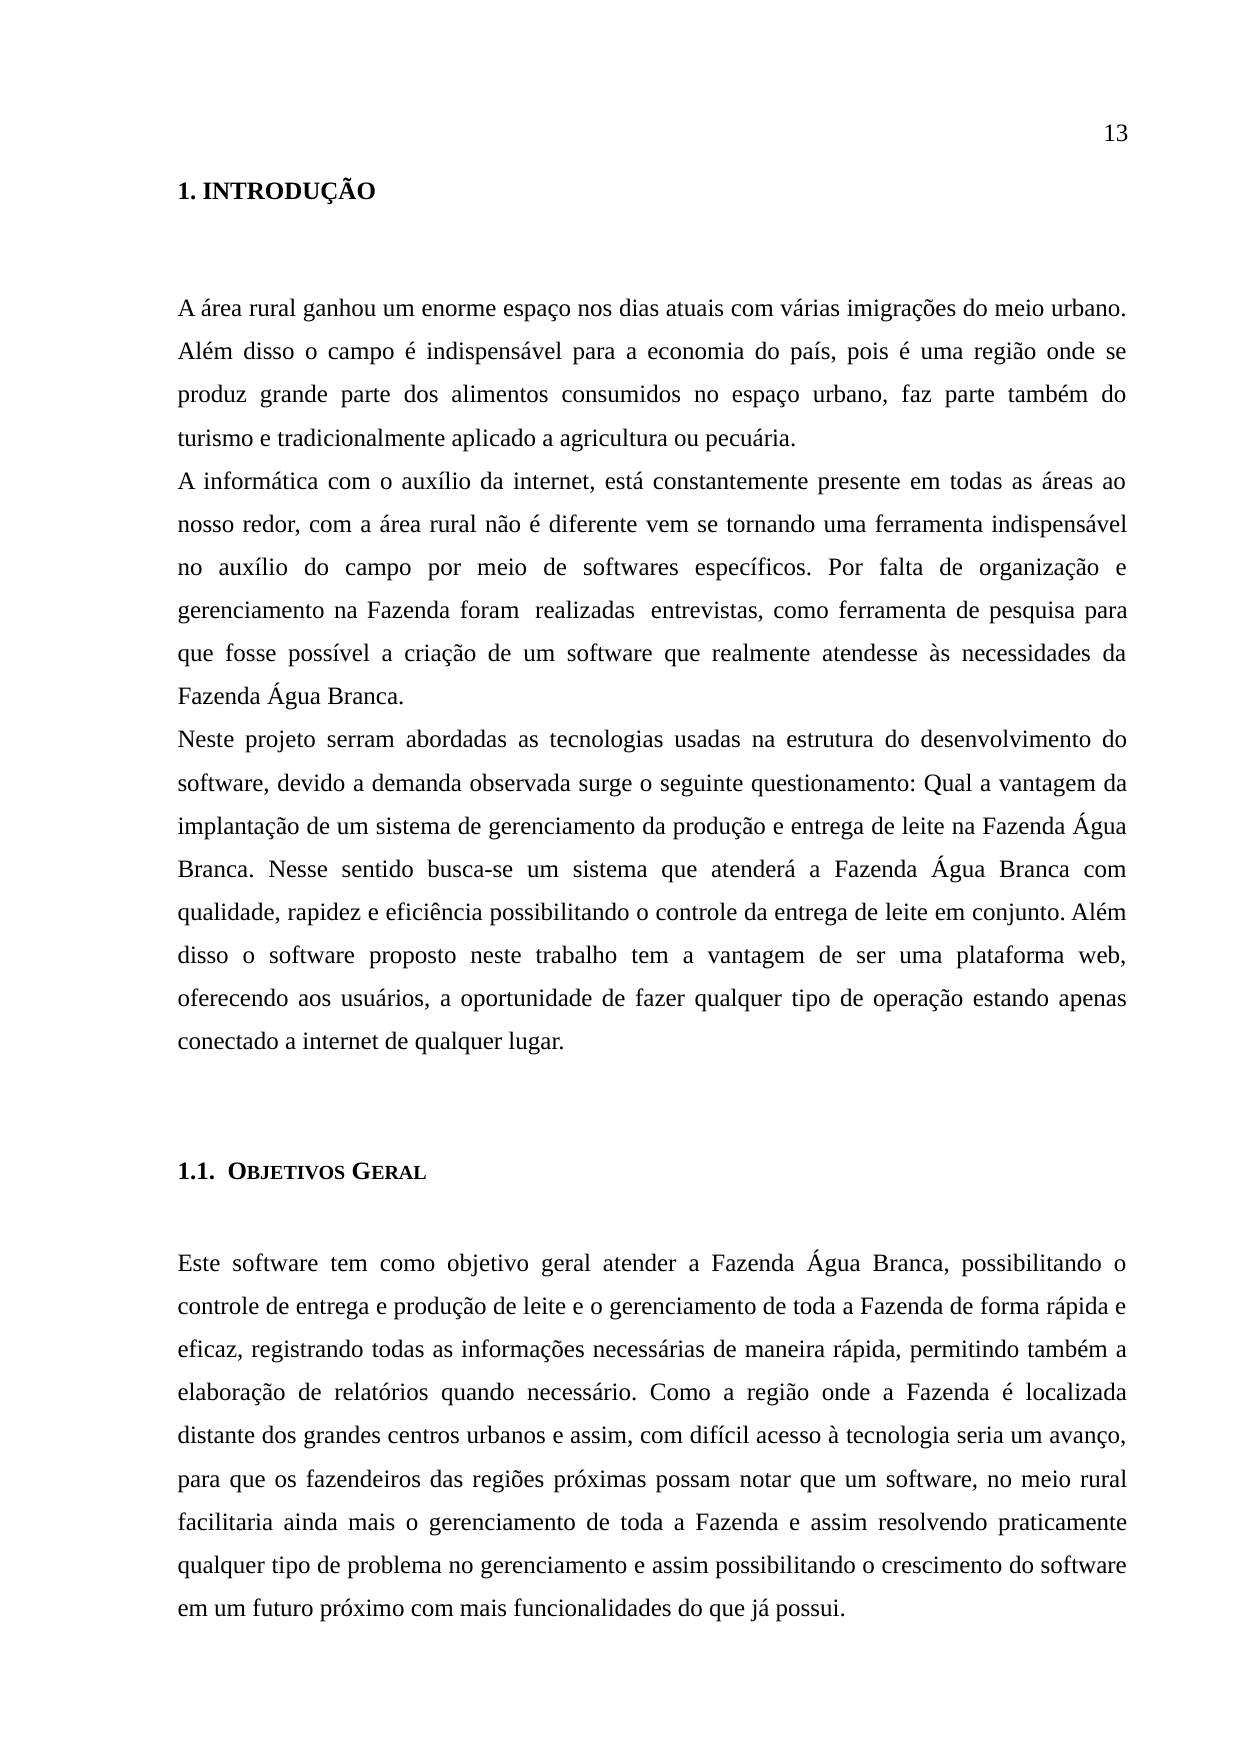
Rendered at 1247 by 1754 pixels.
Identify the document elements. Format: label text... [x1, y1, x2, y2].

text A informática com o auxílio da internet, está constantemente presente em todas as áreas ao nosso redor, com a área rural não é diferente vem se tornando uma ferramenta indispensável no auxílio do campo por meio de softwares específicos. Por falta de organização e gerenciamento na Fazenda foram realizadas entrevistas, como ferramenta de pesquisa para que fosse possível a criação de um software que realmente atendesse às necessidades da Fazenda Água Branca. [177, 466, 1128, 710]
text A área rural ganhou um enorme espaço nos dias atuais com várias imigrações do meio urbano. Além disso o campo é indispensável para a economia do país, pois é uma região onde se produz grande parte dos alimentos consumidos no espaço urbano, faz parte também do turismo e tradicionalmente aplicado a agricultura ou pecuária. [177, 293, 1128, 451]
subtitle Objetivos Geral [177, 1156, 1128, 1184]
subtitle INTRODUÇÃO [177, 176, 1128, 205]
text Este software tem como objetivo geral atender a Fazenda Água Branca, possibilitando o controle de entrega e produção de leite e o gerenciamento de toda a Fazenda de forma rápida e eficaz, registrando todas as informações necessárias de maneira rápida, permitindo também a elaboração de relatórios quando necessário. Como a região onde a Fazenda é localizada distante dos grandes centros urbanos e assim, com difícil acesso à tecnologia seria um avanço, para que os fazendeiros das regiões próximas possam notar que um software, no meio rural facilitaria ainda mais o gerenciamento de toda a Fazenda e assim resolvendo praticamente qualquer tipo de problema no gerenciamento e assim possibilitando o crescimento do software em um futuro próximo com mais funcionalidades do que já possui. [177, 1248, 1128, 1622]
text Neste projeto serram abordadas as tecnologias usadas na estrutura do desenvolvimento do software, devido a demanda observada surge o seguinte questionamento: Qual a vantagem da implantação de um sistema de gerenciamento da produção e entrega de leite na Fazenda Água Branca. Nesse sentido busca-se um sistema que atenderá a Fazenda Água Branca com qualidade, rapidez e eficiência possibilitando o controle da entrega de leite em conjunto. Além disso o software proposto neste trabalho tem a vantagem de ser uma plataforma web, oferecendo aos usuários, a oportunidade de fazer qualquer tipo de operação estando apenas conectado a internet de qualquer lugar. [177, 724, 1128, 1055]
